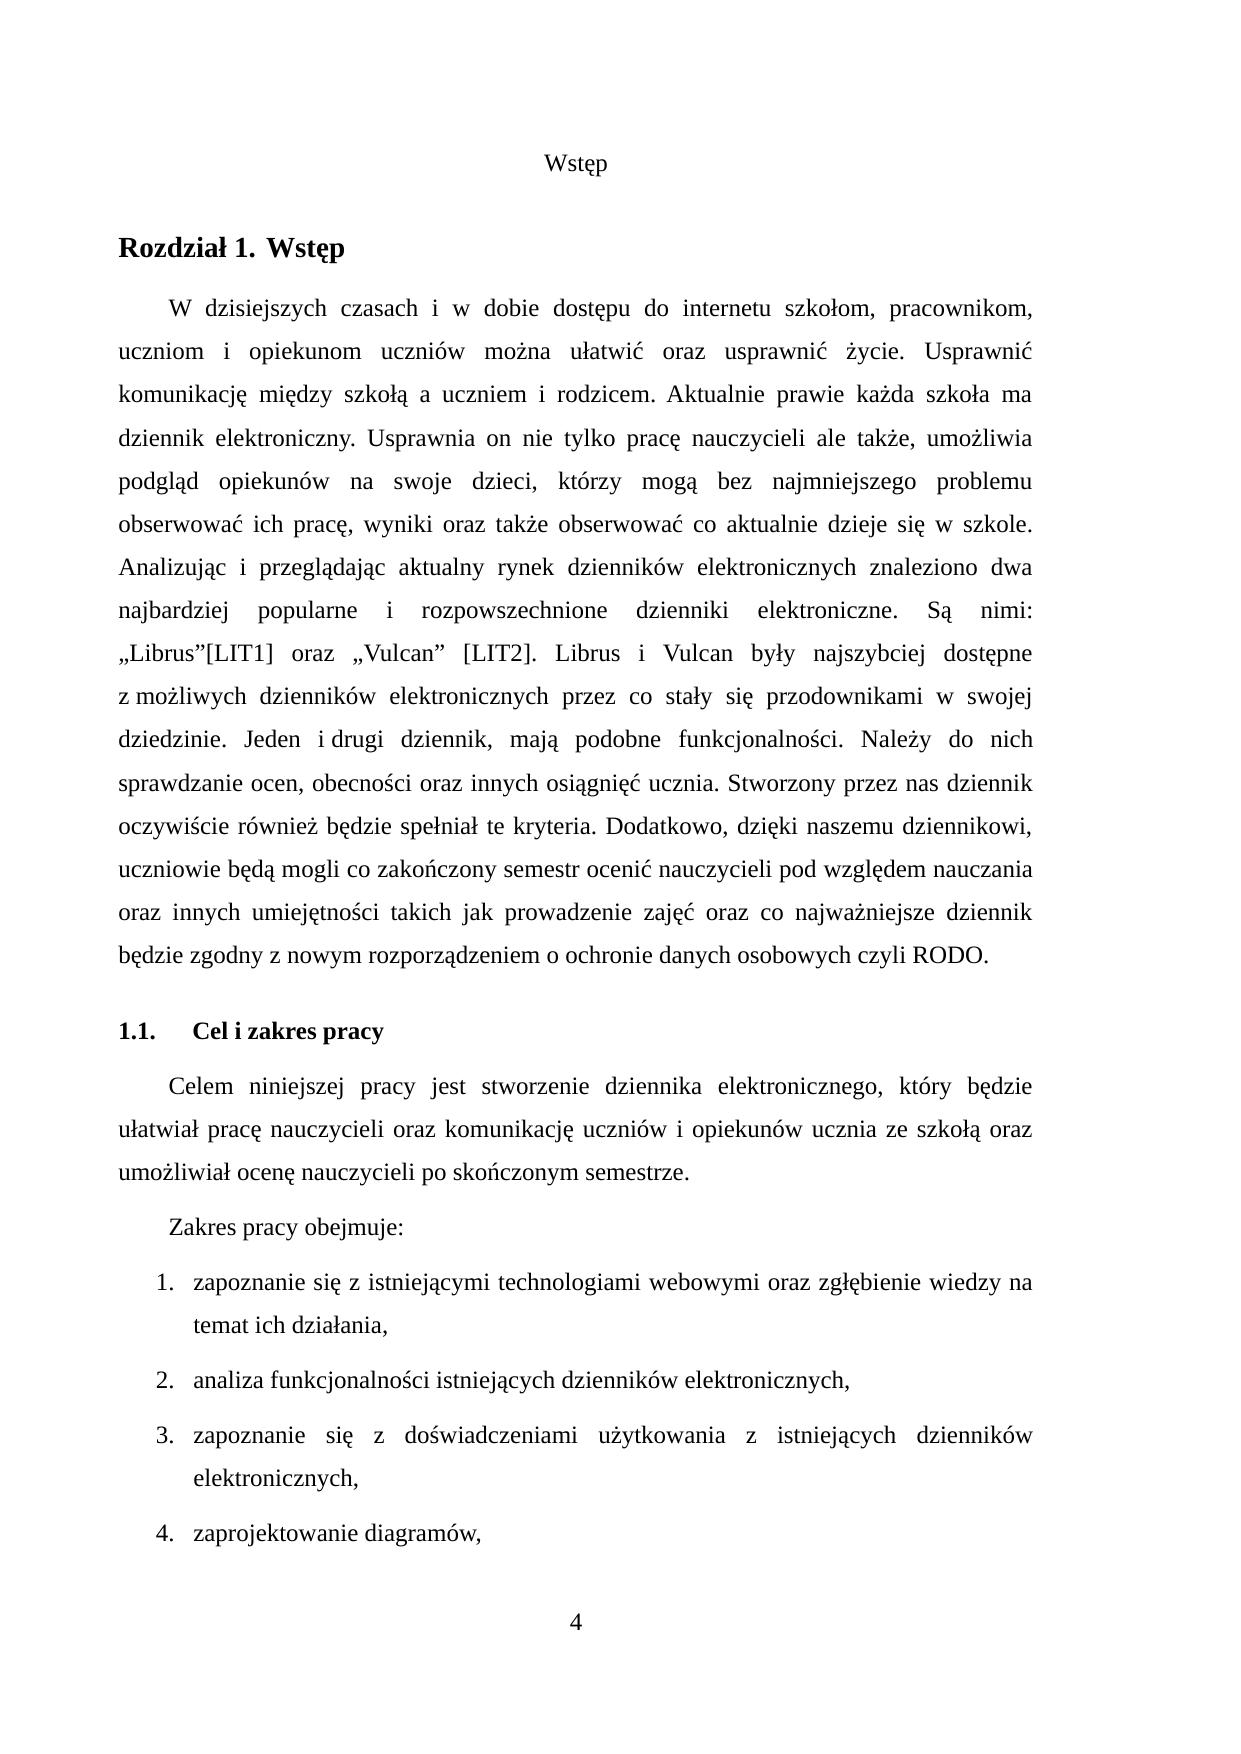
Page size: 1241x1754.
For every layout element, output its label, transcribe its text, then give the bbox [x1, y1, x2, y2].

text W dzisiejszych czasach i w dobie dostępu do internetu szkołom, pracownikom, uczniom i opiekunom uczniów można ułatwić oraz usprawnić życie. Usprawnić komunikację między szkołą a uczniem i rodzicem. Aktualnie prawie każda szkoła ma dziennik elektroniczny. Usprawnia on nie tylko pracę nauczycieli ale także, umożliwia podgląd opiekunów na swoje dzieci, którzy mogą bez najmniejszego problemu obserwować ich pracę, wyniki oraz także obserwować co aktualnie dzieje się w szkole. Analizując i przeglądając aktualny rynek dzienników elektronicznych znaleziono dwa najbardziej popularne i rozpowszechnione dzienniki elektroniczne. Są nimi: „Librus”[LIT1] oraz „Vulcan” [LIT2]. Librus i Vulcan były najszybciej dostępne z możliwych dzienników elektronicznych przez co stały się przodownikami w swojej dziedzinie. Jeden i drugi dziennik, mają podobne funkcjonalności. Należy do nich sprawdzanie ocen, obecności oraz innych osiągnięć ucznia. Stworzony przez nas dziennik oczywiście również będzie spełniał te kryteria. Dodatkowo, dzięki naszemu dziennikowi, uczniowie będą mogli co zakończony semestr ocenić nauczycieli pod względem nauczania oraz innych umiejętności takich jak prowadzenie zajęć oraz co najważniejsze dziennik będzie zgodny z nowym rozporządzeniem o ochronie danych osobowych czyli RODO. [118, 293, 1033, 969]
text Zakres pracy obejmuje: [118, 1212, 1033, 1241]
list analiza funkcjonalności istniejących dzienników elektronicznych, [156, 1365, 1033, 1394]
list zapoznanie się z doświadczeniami użytkowania z istniejących dzienników elektronicznych, [156, 1420, 1033, 1492]
list zaprojektowanie diagramów, [156, 1518, 1033, 1547]
subtitle Wstęp [118, 231, 1033, 264]
subtitle Cel i zakres pracy [118, 1016, 1033, 1044]
text Celem niniejszej pracy jest stworzenie dziennika elektronicznego, który będzie ułatwiał pracę nauczycieli oraz komunikację uczniów i opiekunów ucznia ze szkołą oraz umożliwiał ocenę nauczycieli po skończonym semestrze. [118, 1071, 1033, 1186]
list zapoznanie się z istniejącymi technologiami webowymi oraz zgłębienie wiedzy na temat ich działania, [156, 1267, 1033, 1339]
